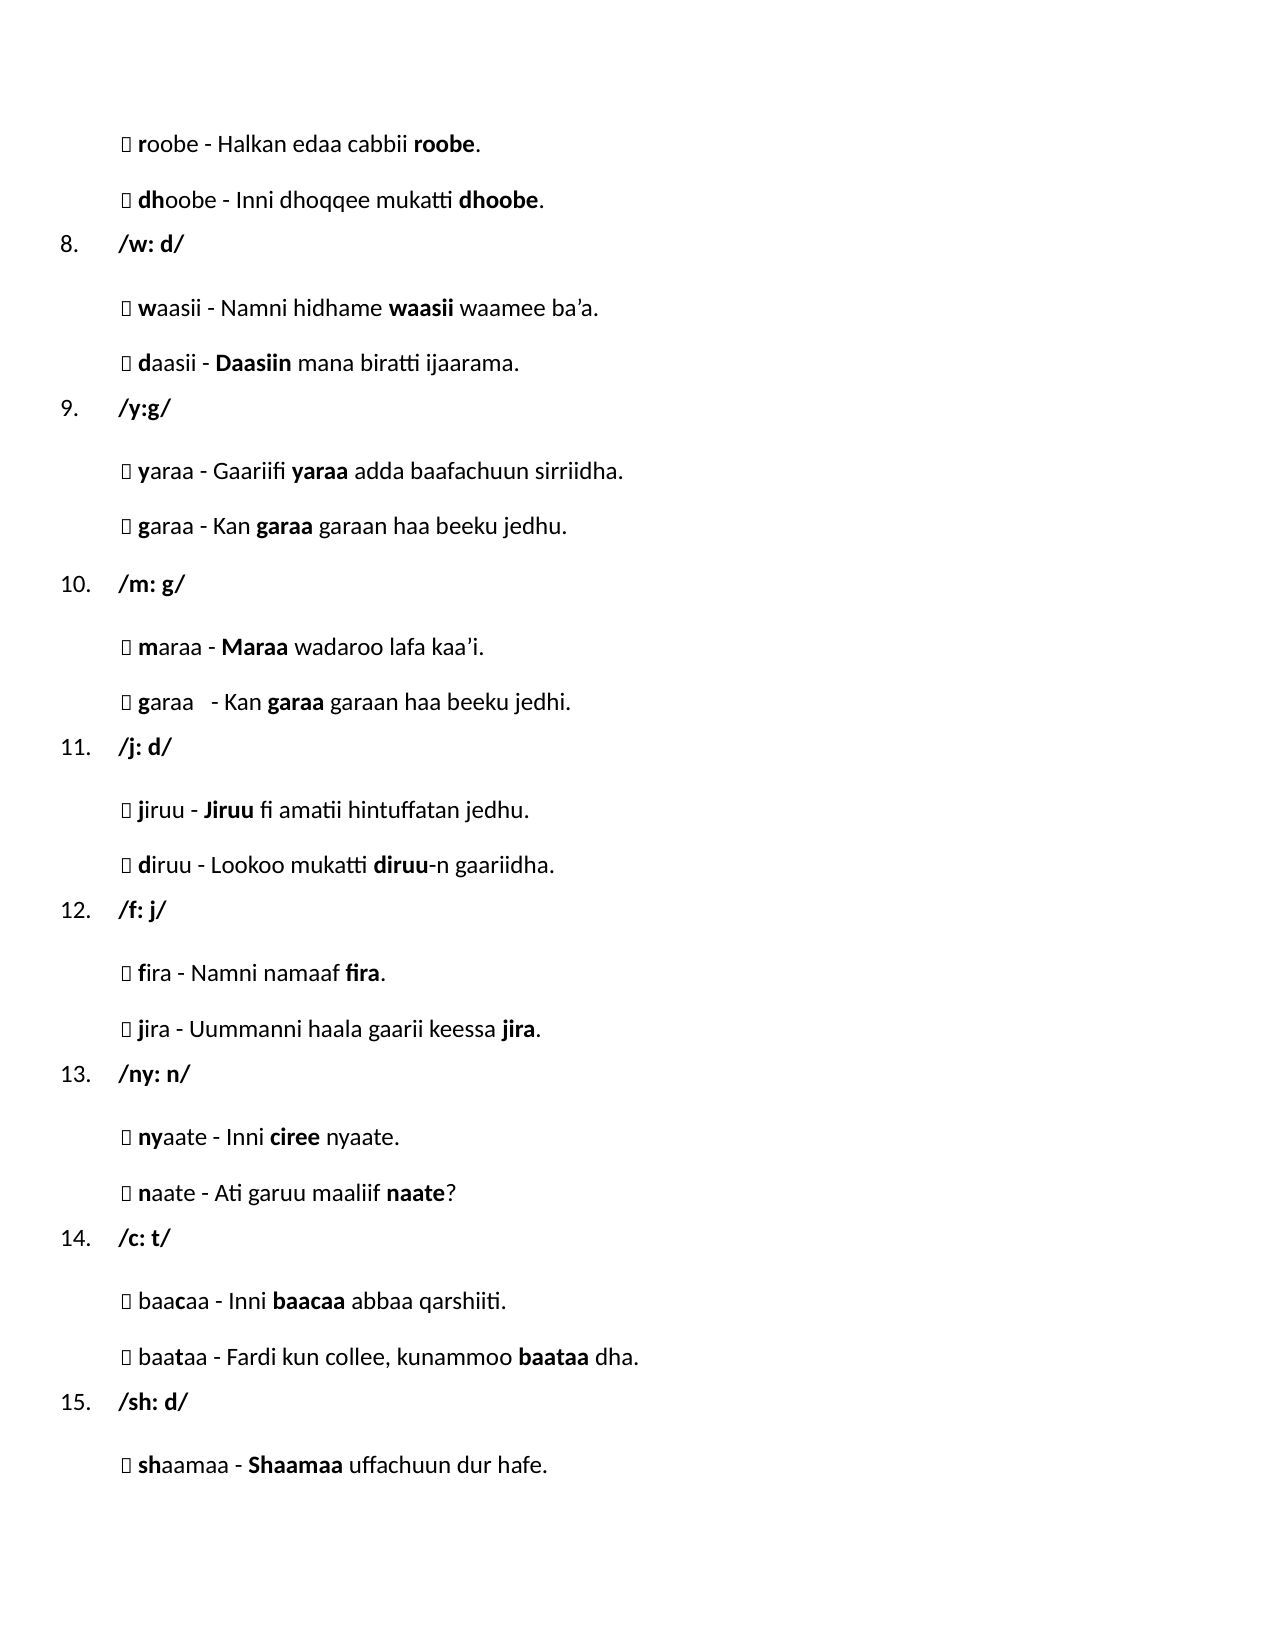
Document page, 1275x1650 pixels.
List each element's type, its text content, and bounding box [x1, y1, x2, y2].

list /c: t/ [60, 1222, 1152, 1253]
text  roobe - Halkan edaa cabbii roobe. [120, 118, 1151, 162]
text  shaamaa - Shaamaa uffachuun dur hafe. [120, 1439, 1151, 1483]
text  maraa - Maraa wadaroo lafa kaa’i. [120, 621, 1151, 665]
list /j: d/ [60, 731, 1152, 761]
text  baacaa - Inni baacaa abbaa qarshiiti. [120, 1275, 1151, 1319]
text  nyaate - Inni ciree nyaate. [120, 1111, 1151, 1155]
text  jiruu - Jiruu fi amatii hintuffatan jedhu. [120, 784, 1151, 828]
list /f: j/ [60, 894, 1152, 925]
text  baataa - Fardi kun collee, kunammoo baataa dha. [120, 1331, 1151, 1375]
text  diruu - Lookoo mukatti diruu-n gaariidha. [120, 839, 1151, 883]
text  garaa - Kan garaa garaan haa beeku jedhu. [120, 500, 1151, 544]
text  waasii - Namni hidhame waasii waamee ba’a. [120, 282, 1151, 326]
text  naate - Ati garuu maaliif naate? [120, 1167, 1151, 1211]
list /ny: n/ [60, 1058, 1152, 1089]
text  yaraa - Gaariifi yaraa adda baafachuun sirriidha. [120, 445, 1151, 489]
text  fira - Namni namaaf fira. [120, 947, 1151, 991]
list /w: d/ [60, 229, 1152, 259]
list /y:g/ [60, 392, 1152, 422]
text  garaa - Kan garaa garaan haa beeku jedhi. [120, 676, 1151, 720]
text  dhoobe - Inni dhoqqee mukatti dhoobe. [120, 174, 1151, 218]
text  daasii - Daasiin mana biratti ijaarama. [120, 337, 1151, 381]
text  jira - Uummanni haala gaarii keessa jira. [120, 1003, 1151, 1047]
list /sh: d/ [60, 1386, 1152, 1416]
list /m: g/ [60, 568, 1152, 599]
